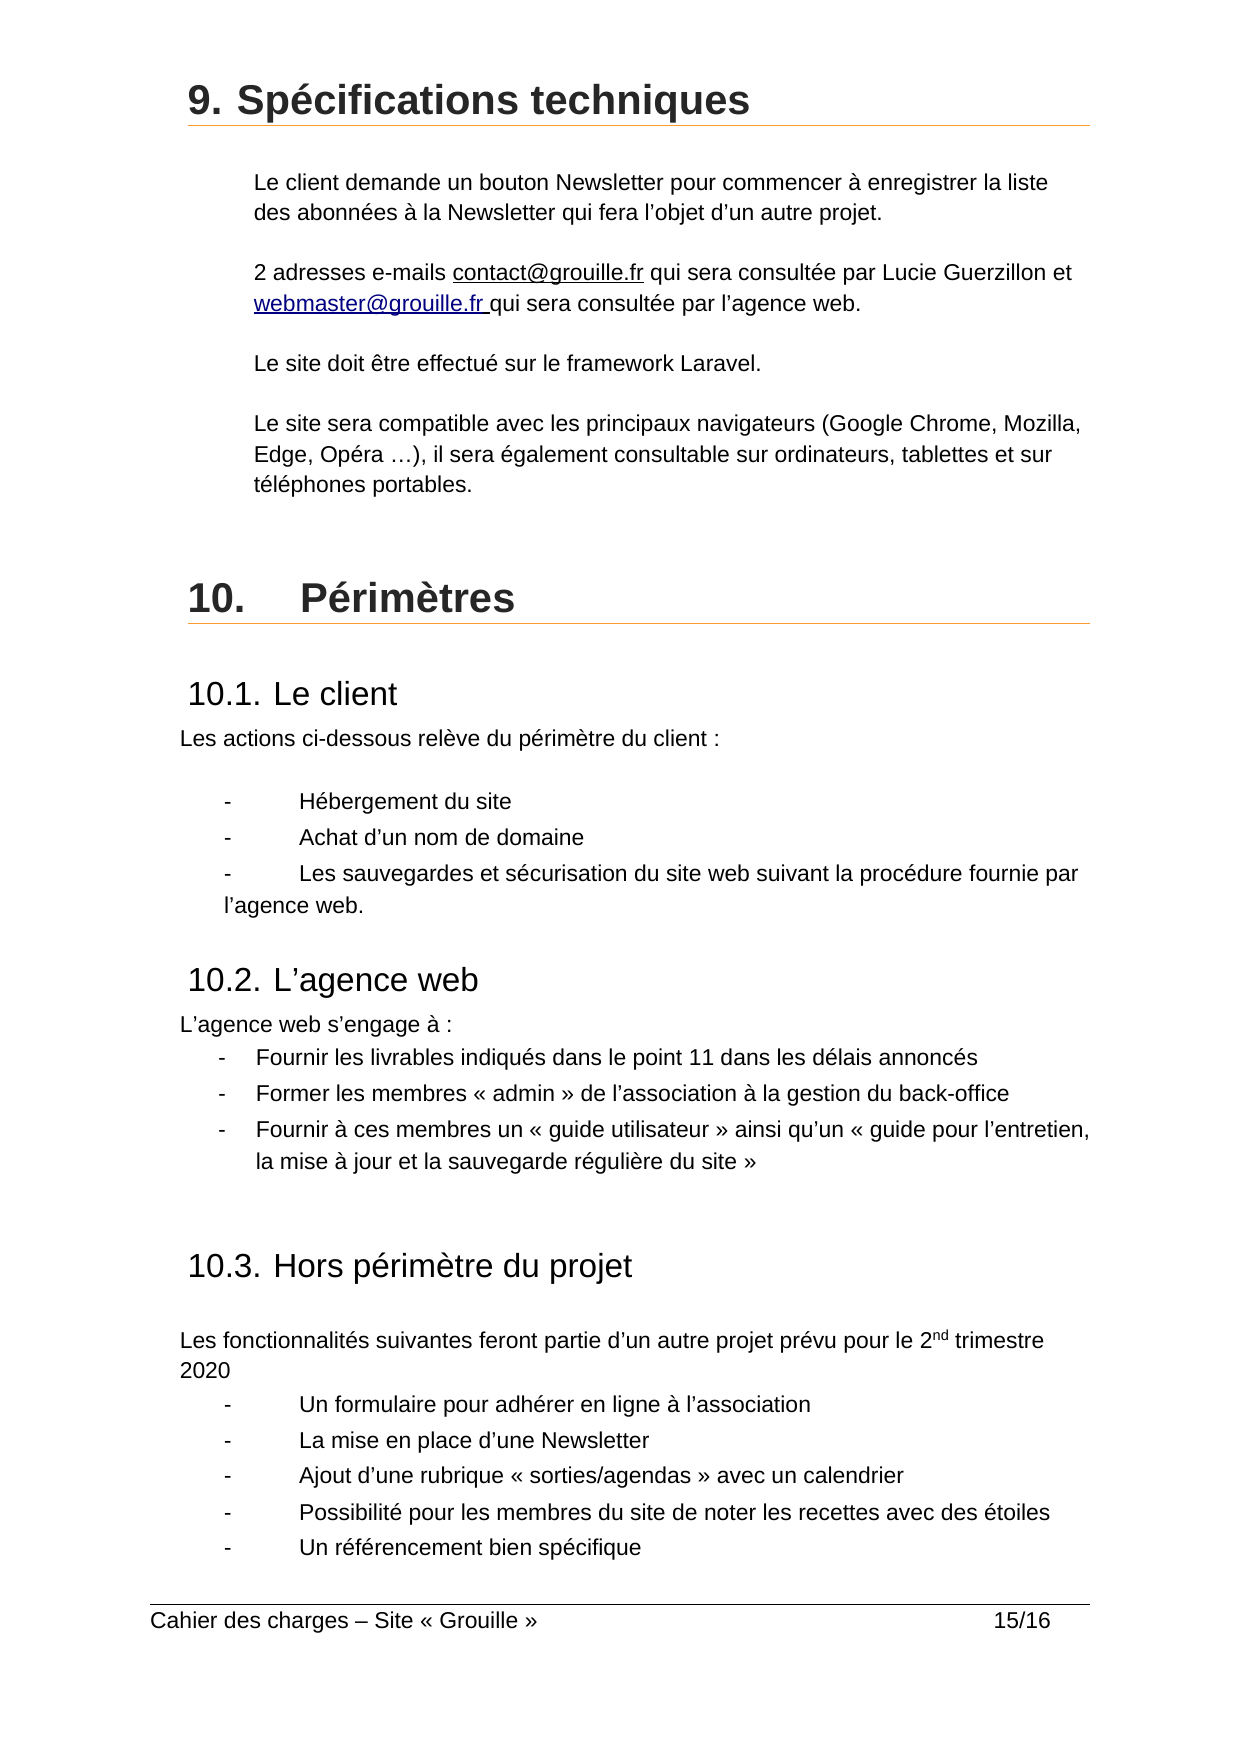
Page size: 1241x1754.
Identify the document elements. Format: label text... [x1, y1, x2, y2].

list Fournir à ces membres un « guide utilisateur » ainsi qu’un « guide pour l’entretien, la mise à jour et la sauvegarde régulière du site » [218, 1113, 1090, 1174]
list Le client [187, 674, 1090, 712]
subtitle Spécifications techniques [187, 75, 1090, 126]
text Les fonctionnalités suivantes feront partie d’un autre projet prévu pour le 2nd trimestre 2020 [179, 1327, 1090, 1384]
text Le site sera compatible avec les principaux navigateurs (Google Chrome, Mozilla, Edge, Opéra …), il sera également consultable sur ordinateurs, tablettes et sur téléphones portables. [253, 410, 1090, 497]
text L’agence web s’engage à : [179, 1011, 1090, 1037]
list Former les membres « admin » de l’association à la gestion du back-office [218, 1077, 1090, 1108]
list Ajout d’une rubrique « sorties/agendas » avec un calendrier [224, 1459, 1090, 1491]
text Les actions ci-dessous relève du périmètre du client : [179, 725, 1090, 751]
list Un formulaire pour adhérer en ligne à l’association [224, 1388, 1090, 1419]
text Le site doit être effectué sur le framework Laravel. [253, 350, 1090, 376]
list Possibilité pour les membres du site de noter les recettes avec des étoiles [224, 1495, 1090, 1527]
text Le client demande un bouton Newsletter pour commencer à enregistrer la liste des abonnées à la Newsletter qui fera l’objet d’un autre projet. [253, 169, 1090, 225]
list Un référencement bien spécifique [224, 1531, 1090, 1563]
list La mise en place d’une Newsletter [224, 1423, 1090, 1455]
subtitle Périmètres [187, 573, 1090, 624]
text 2 adresses e-mails contact@grouille.fr qui sera consultée par Lucie Guerzillon et webmaster@grouille.fr qui sera consultée par l’agence web. [253, 259, 1090, 316]
list Achat d’un nom de domaine [224, 821, 1090, 852]
list Hébergement du site [224, 785, 1090, 817]
list Les sauvegardes et sécurisation du site web suivant la procédure fournie par l’agence web. [224, 857, 1090, 919]
list Hors périmètre du projet [187, 1246, 1090, 1284]
list L’agence web [187, 960, 1090, 998]
list Fournir les livrables indiqués dans le point 11 dans les délais annoncés [218, 1041, 1090, 1072]
